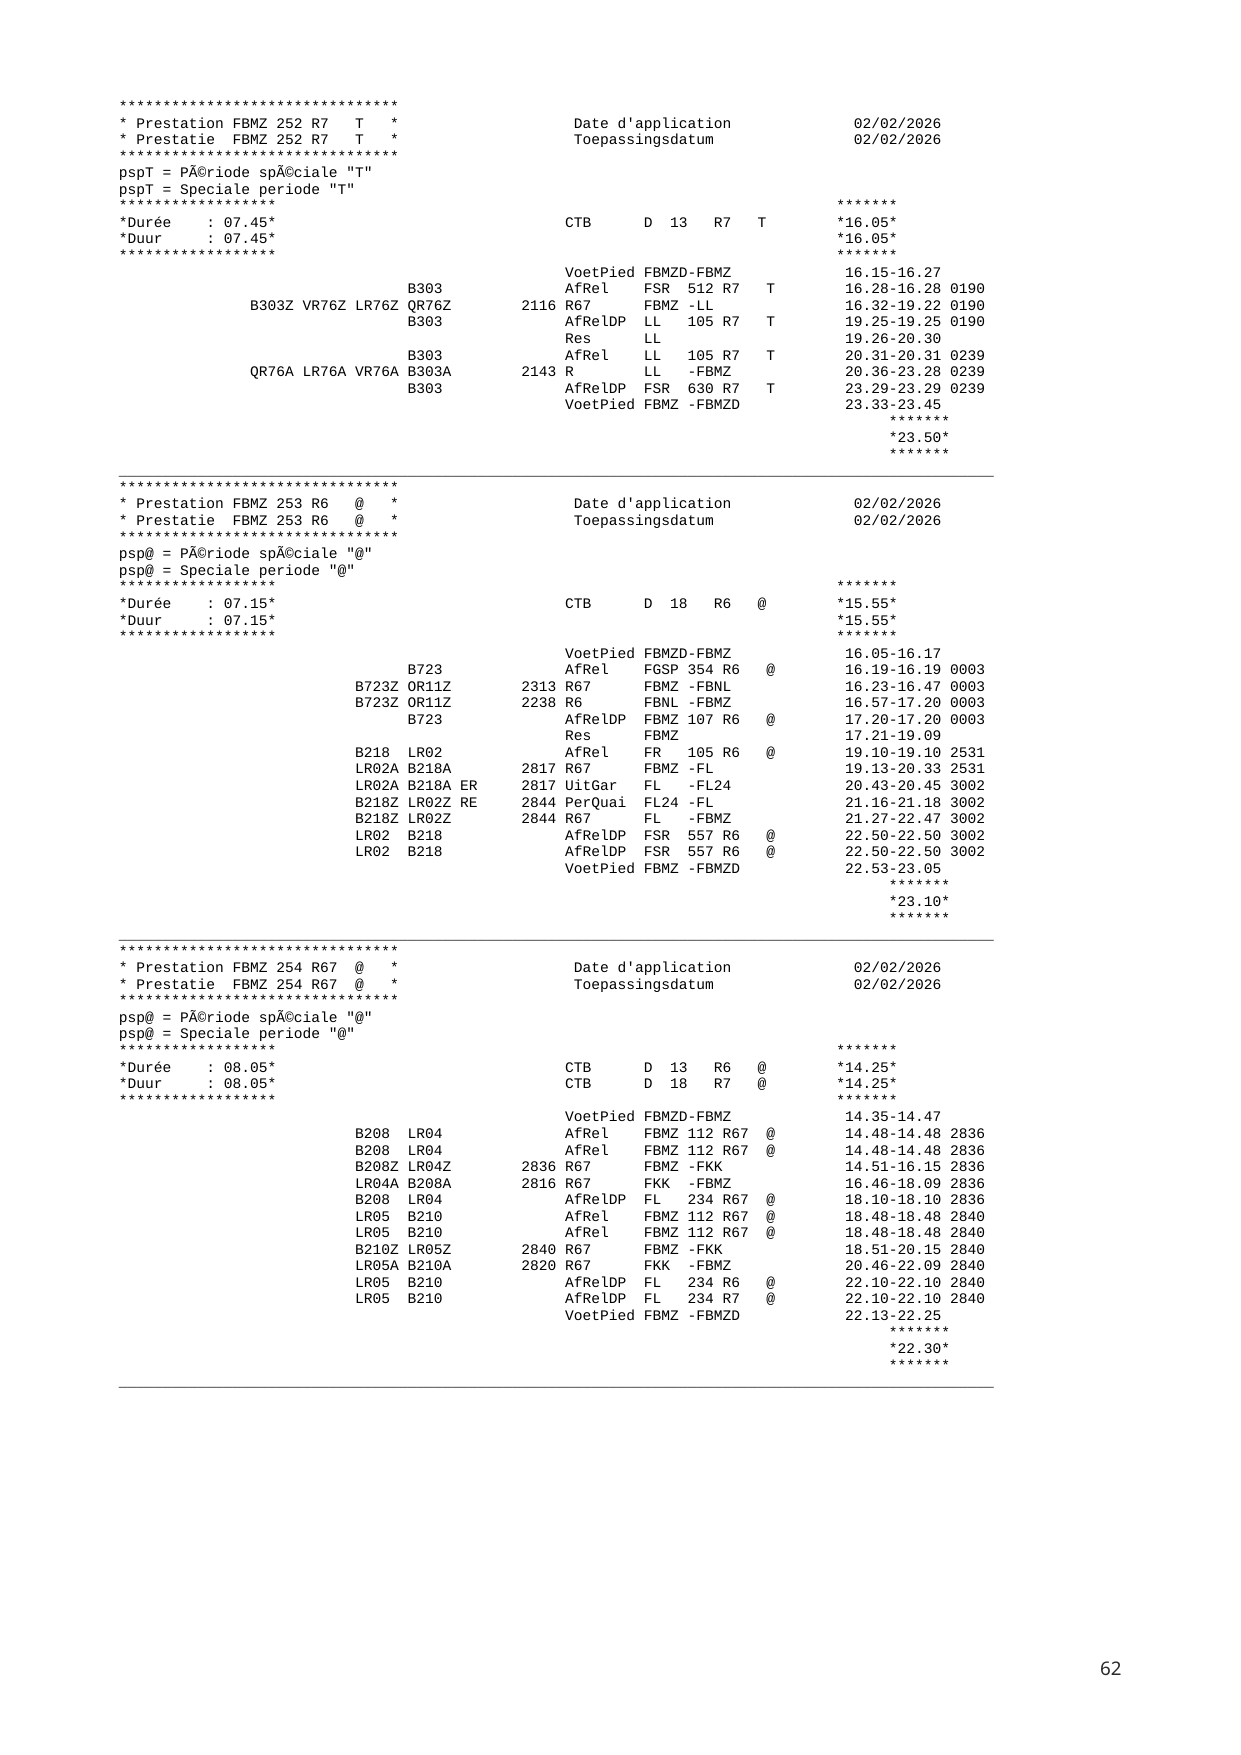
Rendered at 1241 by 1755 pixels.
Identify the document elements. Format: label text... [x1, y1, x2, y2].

text ******************************** * Prestation FBMZ 254 R67 @ * Date d'application 02/02/2026 * Prestatie FBMZ 254 R67 @ * Toepassingsdatum 02/02/2026 ******************************** psp@ = PÃ©riode spÃ©ciale "@" psp@ = Speciale periode "@" ****************** ******* *Durée : 08.05* CTB D 13 R6 @ *14.25* *Duur : 08.05* CTB D 18 R7 @ *14.25* ****************** ******* VoetPied FBMZD-FBMZ 14.35-14.47 B208 LR04 AfRel FBMZ 112 R67 @ 14.48-14.48 2836 B208 LR04 AfRel FBMZ 112 R67 @ 14.48-14.48 2836 B208Z LR04Z 2836 R67 FBMZ -FKK 14.51-16.15 2836 LR04A B208A 2816 R67 FKK -FBMZ 16.46-18.09 2836 B208 LR04 AfRelDP FL 234 R67 @ 18.10-18.10 2836 LR05 B210 AfRel FBMZ 112 R67 @ 18.48-18.48 2840 LR05 B210 AfRel FBMZ 112 R67 @ 18.48-18.48 2840 B210Z LR05Z 2840 R67 FBMZ -FKK 18.51-20.15 2840 LR05A B210A 2820 R67 FKK -FBMZ 20.46-22.09 2840 LR05 B210 AfRelDP FL 234 R6 @ 22.10-22.10 2840 LR05 B210 AfRelDP FL 234 R7 @ 22.10-22.10 2840 VoetPied FBMZ -FBMZD 22.13-22.25 ******* *22.30* ******* ____________________________________________________________________________________________________ [119, 944, 1122, 1391]
text ******************************** * Prestation FBMZ 252 R7 T * Date d'application 02/02/2026 * Prestatie FBMZ 252 R7 T * Toepassingsdatum 02/02/2026 ******************************** pspT = PÃ©riode spÃ©ciale "T" pspT = Speciale periode "T" ****************** ******* *Durée : 07.45* CTB D 13 R7 T *16.05* *Duur : 07.45* *16.05* ****************** ******* VoetPied FBMZD-FBMZ 16.15-16.27 B303 AfRel FSR 512 R7 T 16.28-16.28 0190 B303Z VR76Z LR76Z QR76Z 2116 R67 FBMZ -LL 16.32-19.22 0190 B303 AfRelDP LL 105 R7 T 19.25-19.25 0190 Res LL 19.26-20.30 B303 AfRel LL 105 R7 T 20.31-20.31 0239 QR76A LR76A VR76A B303A 2143 R LL -FBMZ 20.36-23.28 0239 B303 AfRelDP FSR 630 R7 T 23.29-23.29 0239 VoetPied FBMZ -FBMZD 23.33-23.45 ******* *23.50* ******* ____________________________________________________________________________________________________ [119, 99, 1122, 480]
text ******************************** * Prestation FBMZ 253 R6 @ * Date d'application 02/02/2026 * Prestatie FBMZ 253 R6 @ * Toepassingsdatum 02/02/2026 ******************************** psp@ = PÃ©riode spÃ©ciale "@" psp@ = Speciale periode "@" ****************** ******* *Durée : 07.15* CTB D 18 R6 @ *15.55* *Duur : 07.15* *15.55* ****************** ******* VoetPied FBMZD-FBMZ 16.05-16.17 B723 AfRel FGSP 354 R6 @ 16.19-16.19 0003 B723Z OR11Z 2313 R67 FBMZ -FBNL 16.23-16.47 0003 B723Z OR11Z 2238 R6 FBNL -FBMZ 16.57-17.20 0003 B723 AfRelDP FBMZ 107 R6 @ 17.20-17.20 0003 Res FBMZ 17.21-19.09 B218 LR02 AfRel FR 105 R6 @ 19.10-19.10 2531 LR02A B218A 2817 R67 FBMZ -FL 19.13-20.33 2531 LR02A B218A ER 2817 UitGar FL -FL24 20.43-20.45 3002 B218Z LR02Z RE 2844 PerQuai FL24 -FL 21.16-21.18 3002 B218Z LR02Z 2844 R67 FL -FBMZ 21.27-22.47 3002 LR02 B218 AfRelDP FSR 557 R6 @ 22.50-22.50 3002 LR02 B218 AfRelDP FSR 557 R6 @ 22.50-22.50 3002 VoetPied FBMZ -FBMZD 22.53-23.05 ******* *23.10* ******* ____________________________________________________________________________________________________ [119, 480, 1122, 944]
